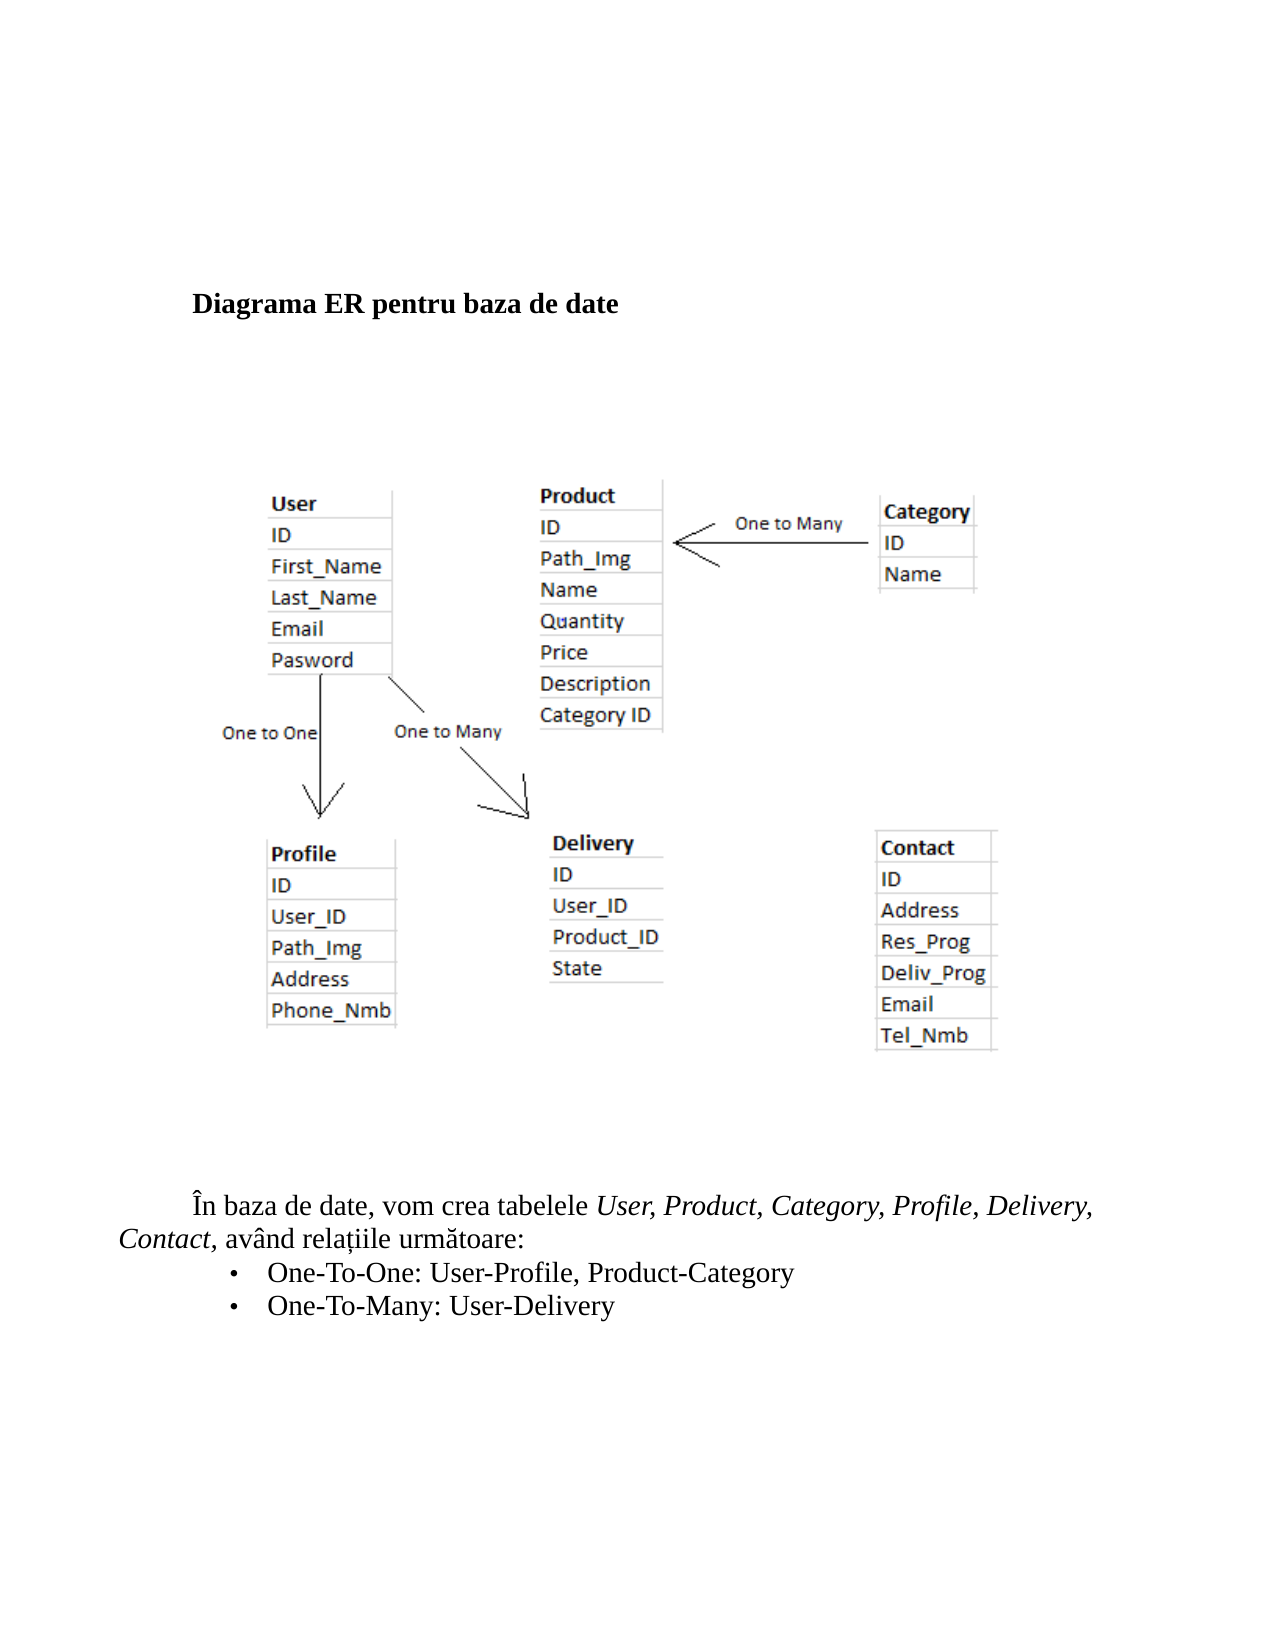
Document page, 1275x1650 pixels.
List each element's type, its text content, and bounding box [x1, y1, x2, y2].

text Diagrama ER pentru baza de date [118, 286, 1157, 319]
list One-To-Many: User-Delivery [229, 1288, 1157, 1322]
text Contact, având relațiile următoare: [118, 1221, 1157, 1255]
text În baza de date, vom crea tabelele User, Product, Category, Profile, Delivery, [118, 1188, 1157, 1221]
list One-To-One: User-Profile, Product-Category [229, 1255, 1157, 1288]
